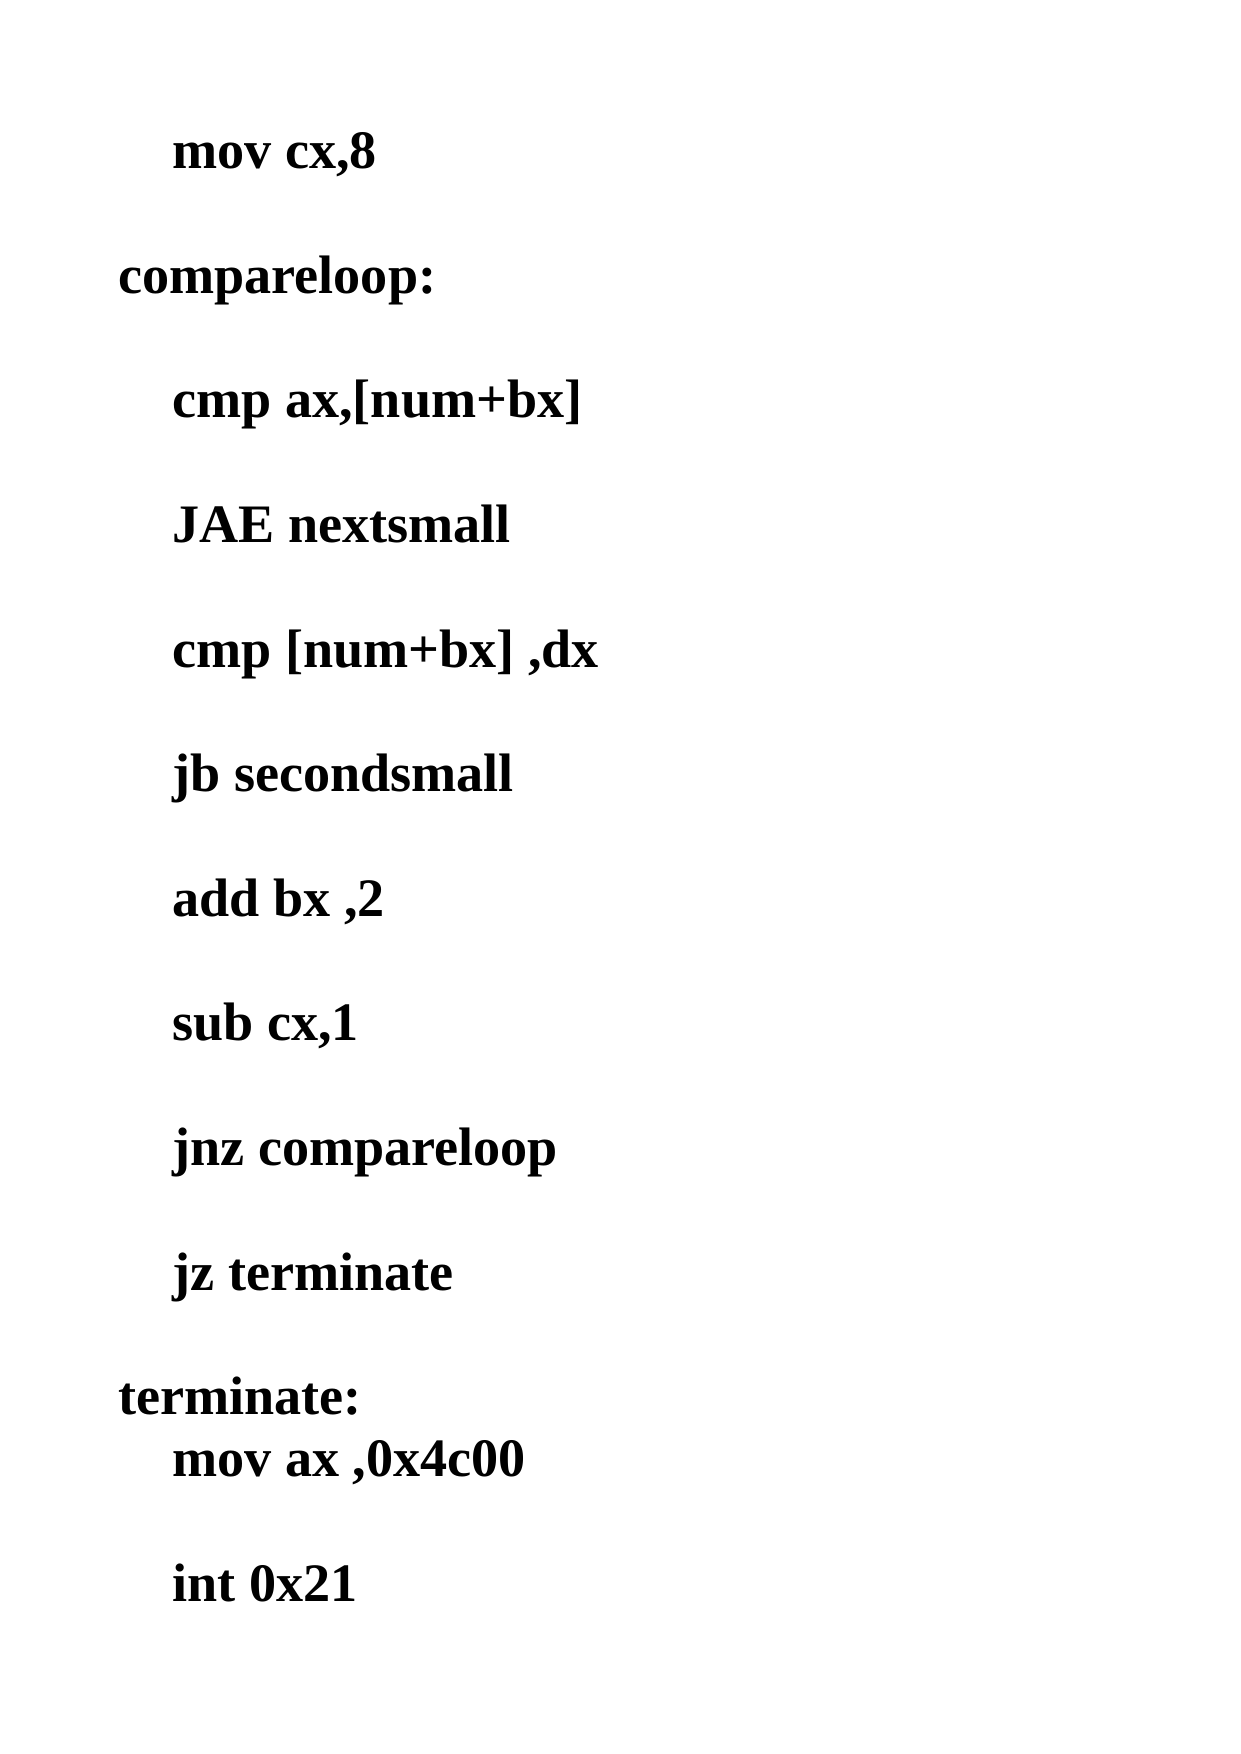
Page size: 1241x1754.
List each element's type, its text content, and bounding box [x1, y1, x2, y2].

text jz terminate [118, 1239, 1122, 1302]
text mov ax ,0x4c00 [118, 1426, 1122, 1488]
text terminate: [118, 1364, 1122, 1426]
text cmp ax,[num+bx] [118, 367, 1122, 429]
text jb secondsmall [118, 741, 1122, 803]
text cmp [num+bx] ,dx [118, 616, 1122, 679]
text add bx ,2 [118, 866, 1122, 928]
text int 0x21 [118, 1551, 1122, 1613]
text JAE nextsmall [118, 492, 1122, 554]
text sub cx,1 [118, 990, 1122, 1052]
text mov cx,8 [118, 118, 1122, 180]
text compareloop: [118, 243, 1122, 305]
text jnz compareloop [118, 1115, 1122, 1177]
